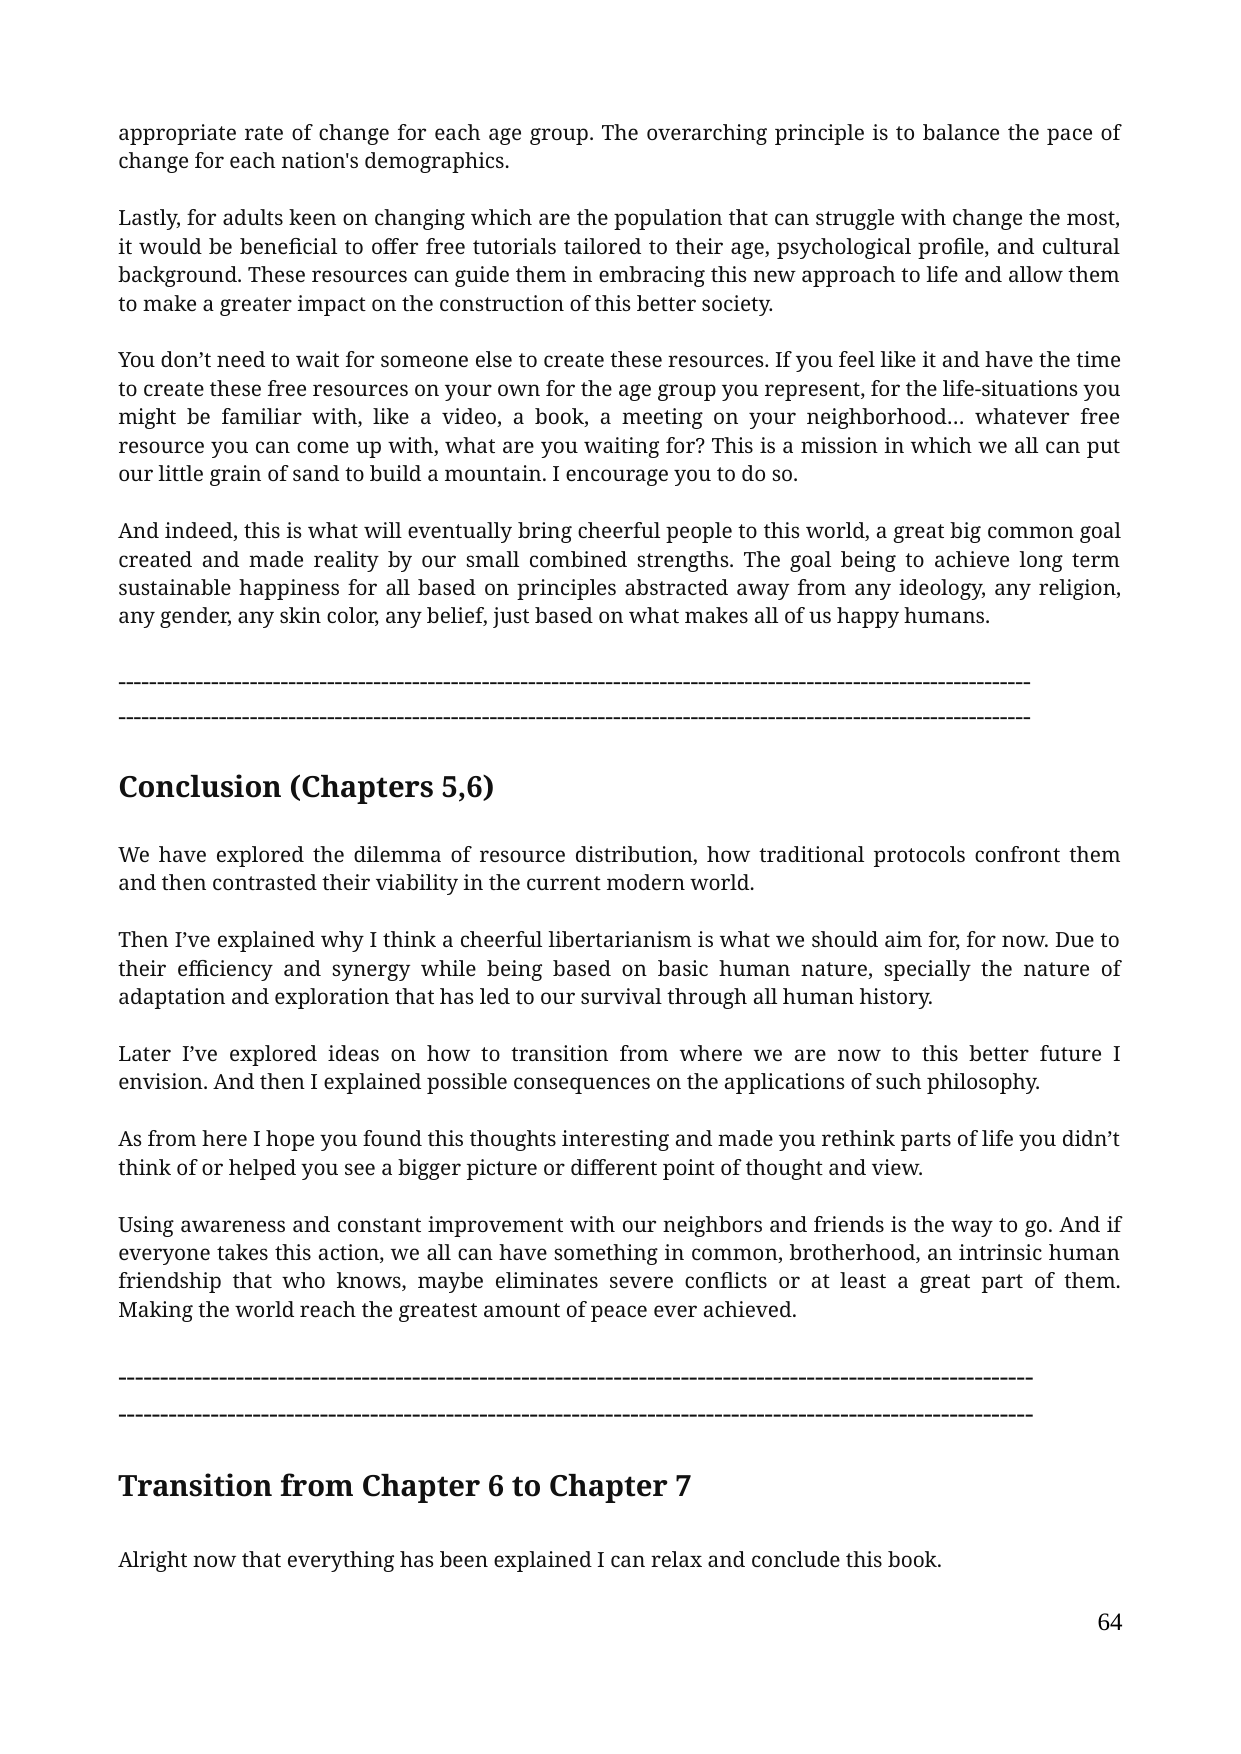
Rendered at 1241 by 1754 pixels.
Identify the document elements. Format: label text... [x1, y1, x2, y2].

text Transition from Chapter 6 to Chapter 7 [118, 1465, 1122, 1505]
text You don’t need to wait for someone else to create these resources. If you feel like it and have the time to create these free resources on your own for the age group you represent, for the life-situations you might be familiar with, like a video, a book, a meeting on your neighborhood… whatever free resource you can come up with, what are you waiting for? This is a mission in which we all can put our little grain of sand to build a mountain. I encourage you to do so. [118, 346, 1122, 488]
text As from here I hope you found this thoughts interesting and made you rethink parts of life you didn’t think of or helped you see a bigger picture or different point of thought and view. [118, 1124, 1122, 1181]
text appropriate rate of change for each age group. The overarching principle is to balance the pace of change for each nation's demographics. [118, 118, 1122, 175]
text We have explored the dilemma of resource distribution, how traditional protocols confront them and then contrasted their viability in the current modern world. [118, 840, 1122, 897]
text Using awareness and constant improvement with our neighbors and friends is the way to go. And if everyone takes this action, we all can have something in common, brotherhood, an intrinsic human friendship that who knows, maybe eliminates severe conflicts or at least a great part of them. Making the world reach the greatest amount of peace ever achieved. [118, 1210, 1122, 1323]
text Later I’ve explored ideas on how to transition from where we are now to this better future I envision. And then I explained possible consequences on the applications of such philosophy. [118, 1039, 1122, 1096]
text Lastly, for adults keen on changing which are the population that can struggle with change the most, it would be beneficial to offer free tutorials tailored to their age, psychological profile, and cultural background. These resources can guide them in embracing this new approach to life and allow them to make a greater impact on the construction of this better society. [118, 203, 1122, 317]
text Conclusion (Chapters 5,6) [118, 766, 1122, 806]
text And indeed, this is what will eventually bring cheerful people to this world, a great big common goal created and made reality by our small combined strengths. The goal being to achieve long term sustainable happiness for all based on principles abstracted away from any ideology, any religion, any gender, any skin color, any belief, just based on what makes all of us happy humans. [118, 516, 1122, 630]
text Alright now that everything has been explained I can relax and conclude this book. [118, 1545, 1122, 1573]
text ---------------------------------------------------------------------------------------------------------------------- [118, 698, 1122, 732]
text ------------------------------------------------------------------------------------------------------------- [118, 1394, 1122, 1431]
text ---------------------------------------------------------------------------------------------------------------------- [118, 664, 1122, 698]
text Then I’ve explained why I think a cheerful libertarianism is what we should aim for, for now. Due to their efficiency and synergy while being based on basic human nature, specially the nature of adaptation and exploration that has led to our survival through all human history. [118, 925, 1122, 1011]
text ------------------------------------------------------------------------------------------------------------- [118, 1357, 1122, 1394]
